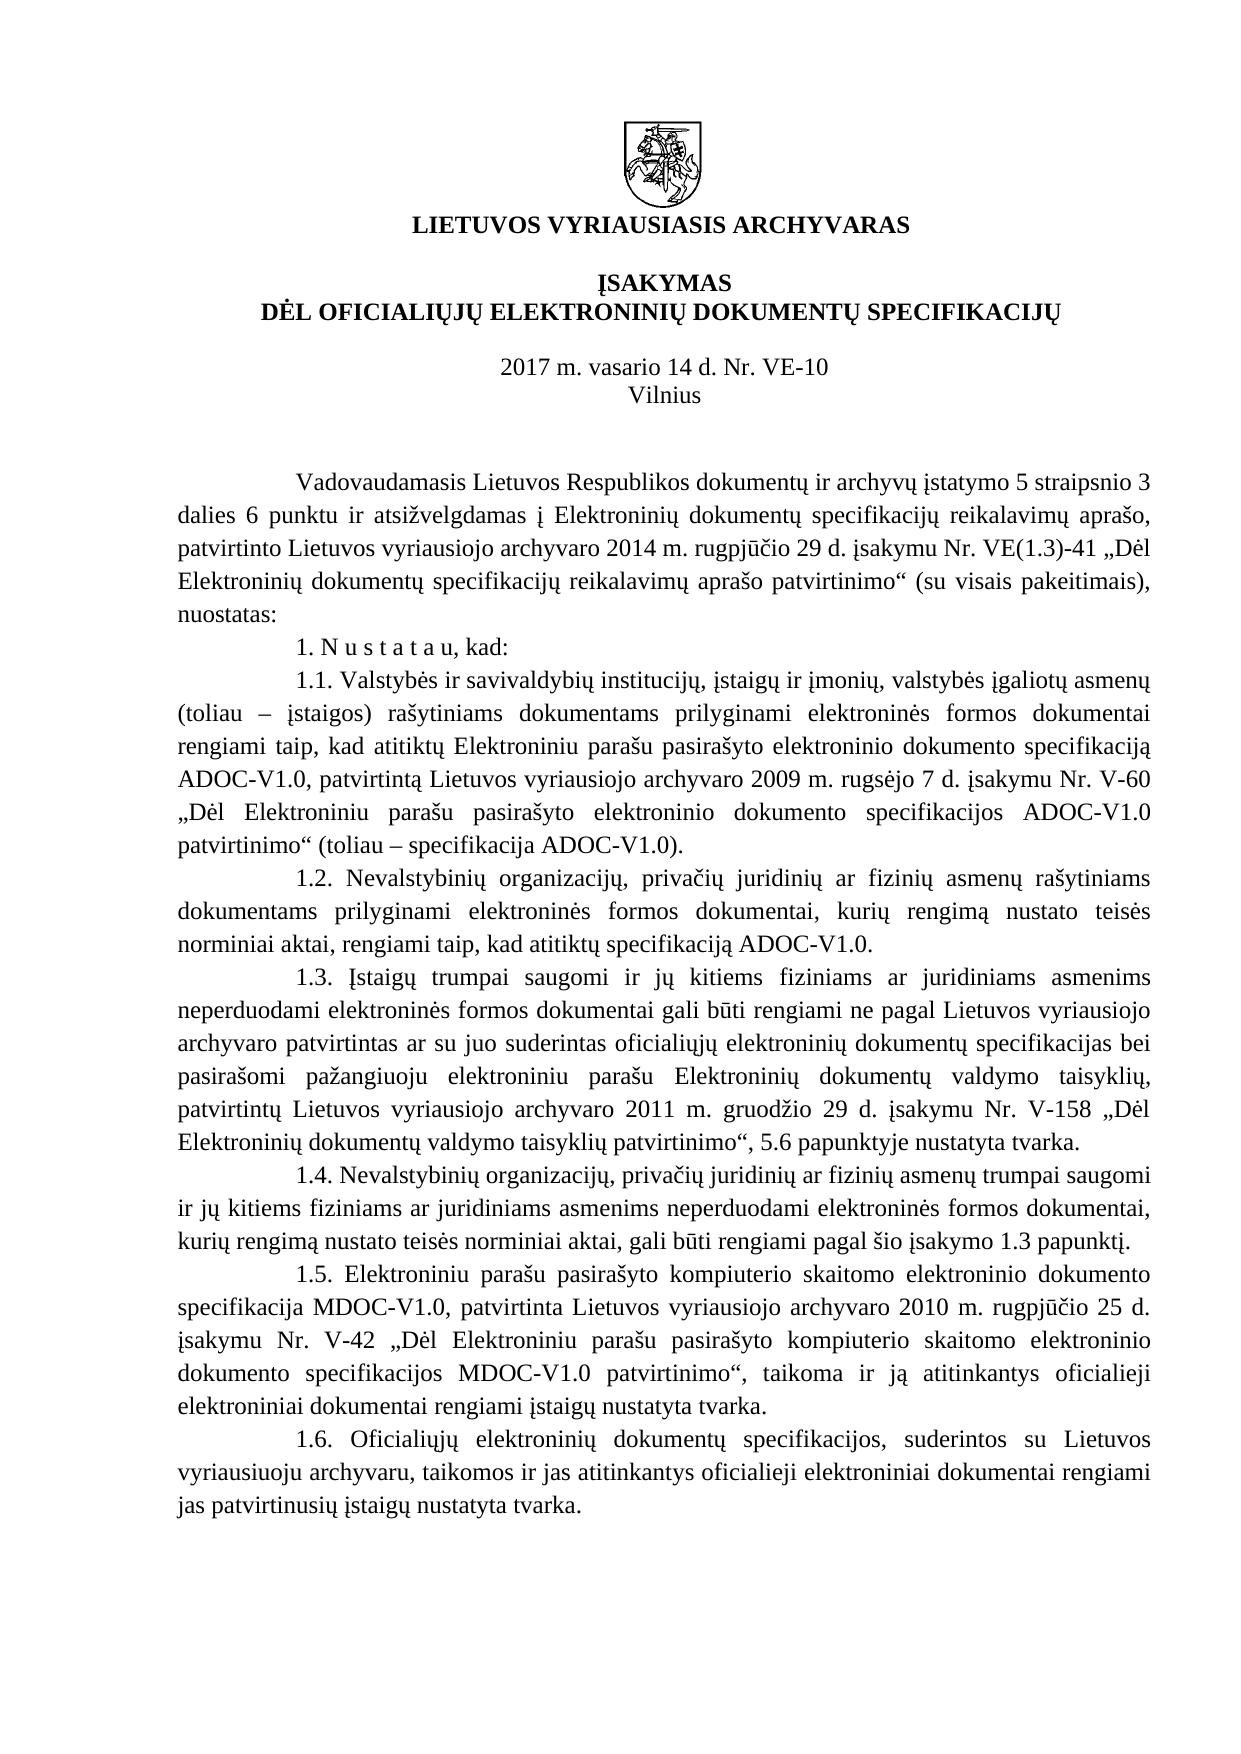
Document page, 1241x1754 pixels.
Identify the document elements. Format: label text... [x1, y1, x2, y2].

text 1.4. Nevalstybinių organizacijų, privačių juridinių ar fizinių asmenų trumpai saugomi ir jų kitiems fiziniams ar juridiniams asmenims neperduodami elektroninės formos dokumentai, kurių rengimą nustato teisės norminiai aktai, gali būti rengiami pagal šio įsakymo 1.3 papunktį. [177, 1160, 1152, 1255]
text DĖL OFICIALIŲJŲ elektroninių dokumentų specifikacijų [177, 297, 1152, 326]
text LIETUVOS VYRIAUSIASIS ARCHYVARAS [177, 211, 1152, 239]
text ĮSAKYMAS [177, 268, 1152, 297]
text Vilnius [177, 381, 1152, 409]
text 1.2. Nevalstybinių organizacijų, privačių juridinių ar fizinių asmenų rašytiniams dokumentams prilyginami elektroninės formos dokumentai, kurių rengimą nustato teisės norminiai aktai, rengiami taip, kad atitiktų specifikaciją ADOC-V1.0. [177, 863, 1152, 958]
text 2017 m. vasario 14 d. Nr. VE-10 [177, 352, 1152, 381]
text 1.5. Elektroniniu parašu pasirašyto kompiuterio skaitomo elektroninio dokumento specifikacija MDOC-V1.0, patvirtinta Lietuvos vyriausiojo archyvaro 2010 m. rugpjūčio 25 d. įsakymu Nr. V-42 „Dėl Elektroniniu parašu pasirašyto kompiuterio skaitomo elektroninio dokumento specifikacijos MDOC-V1.0 patvirtinimo“, taikoma ir ją atitinkantys oficialieji elektroniniai dokumentai rengiami įstaigų nustatyta tvarka. [177, 1259, 1152, 1420]
text 1.1. Valstybės ir savivaldybių institucijų, įstaigų ir įmonių, valstybės įgaliotų asmenų (toliau – įstaigos) rašytiniams dokumentams prilyginami elektroninės formos dokumentai rengiami taip, kad atitiktų Elektroniniu parašu pasirašyto elektroninio dokumento specifikaciją ADOC-V1.0, patvirtintą Lietuvos vyriausiojo archyvaro 2009 m. rugsėjo 7 d. įsakymu Nr. V-60 „Dėl Elektroniniu parašu pasirašyto elektroninio dokumento specifikacijos ADOC-V1.0 patvirtinimo“ (toliau – specifikacija ADOC-V1.0). [177, 665, 1152, 859]
text 1. N u s t a t a u, kad: [177, 632, 1152, 661]
text 1.6. Oficialiųjų elektroninių dokumentų specifikacijos, suderintos su Lietuvos vyriausiuoju archyvaru, taikomos ir jas atitinkantys oficialieji elektroniniai dokumentai rengiami jas patvirtinusių įstaigų nustatyta tvarka. [177, 1424, 1152, 1519]
text Vadovaudamasis Lietuvos Respublikos dokumentų ir archyvų įstatymo 5 straipsnio 3 dalies 6 punktu ir atsižvelgdamas į Elektroninių dokumentų specifikacijų reikalavimų aprašo, patvirtinto Lietuvos vyriausiojo archyvaro 2014 m. rugpjūčio 29 d. įsakymu Nr. VE(1.3)-41 „Dėl Elektroninių dokumentų specifikacijų reikalavimų aprašo patvirtinimo“ (su visais pakeitimais), nuostatas: [177, 467, 1152, 628]
text 1.3. Įstaigų trumpai saugomi ir jų kitiems fiziniams ar juridiniams asmenims neperduodami elektroninės formos dokumentai gali būti rengiami ne pagal Lietuvos vyriausiojo archyvaro patvirtintas ar su juo suderintas oficialiųjų elektroninių dokumentų specifikacijas bei pasirašomi pažangiuoju elektroniniu parašu Elektroninių dokumentų valdymo taisyklių, patvirtintų Lietuvos vyriausiojo archyvaro 2011 m. gruodžio 29 d. įsakymu Nr. V-158 „Dėl Elektroninių dokumentų valdymo taisyklių patvirtinimo“, 5.6 papunktyje nustatyta tvarka. [177, 962, 1152, 1156]
